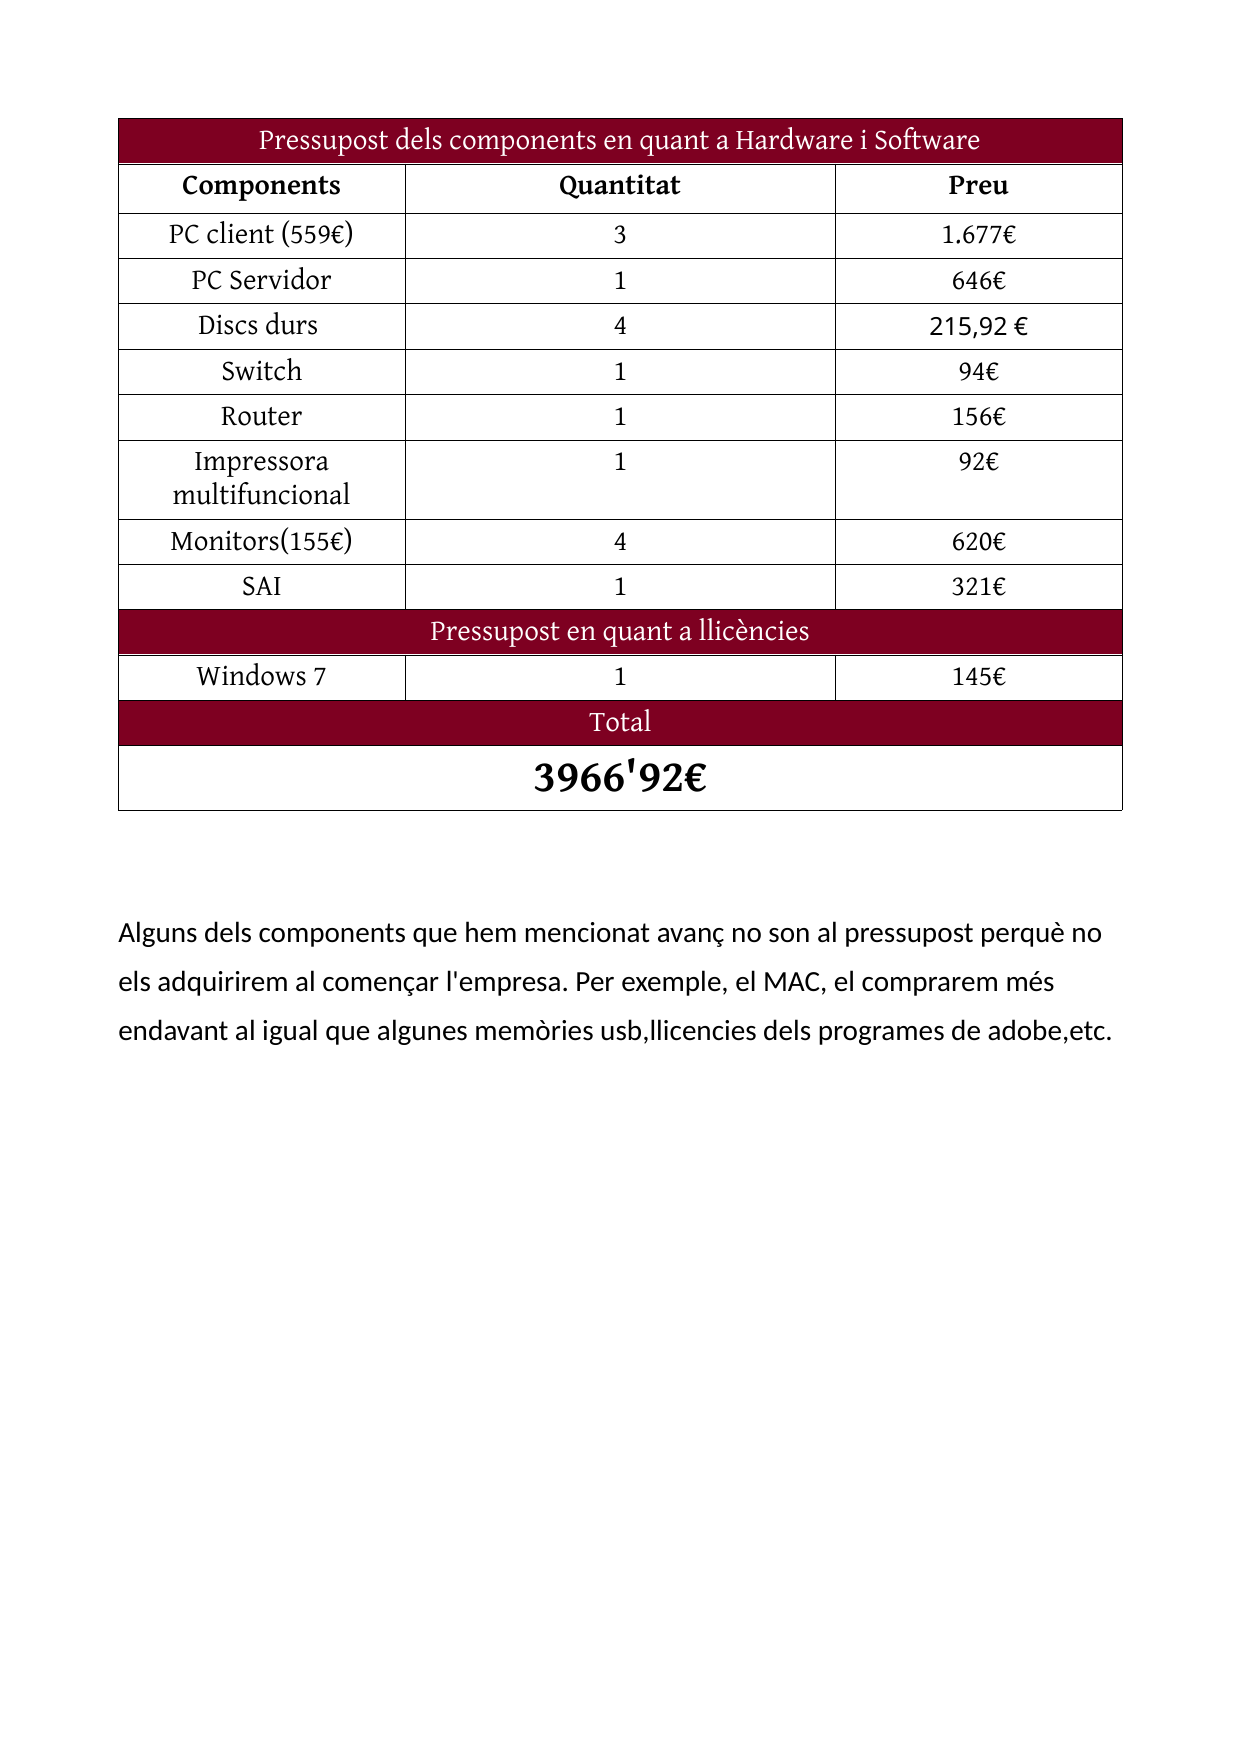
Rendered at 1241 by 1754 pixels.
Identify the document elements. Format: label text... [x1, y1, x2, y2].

table_cell Quantitat [406, 165, 835, 213]
table_cell PC Servidor [119, 259, 405, 303]
table_cell PC client (559€) [119, 214, 405, 258]
table_cell 1 [406, 441, 835, 518]
table_header Pressupost dels components en quant a Hardware i Software [119, 119, 1122, 163]
table_cell SAI [119, 565, 405, 609]
table_cell Components [119, 165, 405, 213]
table_cell 92€ [836, 441, 1122, 518]
table_cell 4 [406, 304, 835, 349]
text Alguns dels components que hem mencionat avanç no son al pressupost perquè no els adquirirem al començar l'empresa. Per exemple, el MAC, el comprarem més endavant al igual que algunes memòries usb,llicencies dels programes de adobe,etc. [118, 914, 1122, 1048]
table_cell 145€ [836, 656, 1122, 700]
table_cell 1.677€ [836, 214, 1122, 258]
table_cell 156€ [836, 395, 1122, 439]
table_cell 1 [406, 259, 835, 303]
table_cell 94€ [836, 350, 1122, 394]
table_cell 1 [406, 565, 835, 609]
table_cell Preu [836, 165, 1122, 213]
table_cell 646€ [836, 259, 1122, 303]
table_cell Monitors(155€) [119, 520, 405, 564]
table_cell 321€ [836, 565, 1122, 609]
table_cell 4 [406, 520, 835, 564]
table_cell 620€ [836, 520, 1122, 564]
table_cell 1 [406, 350, 835, 394]
table_cell Discs durs [119, 304, 405, 349]
table_cell 215,92 € [836, 304, 1122, 349]
table_cell Windows 7 [119, 656, 405, 700]
table_cell 1 [406, 656, 835, 700]
table_cell Switch [119, 350, 405, 394]
table_cell Pressupost en quant a llicències [119, 610, 1122, 654]
table_cell 1 [406, 395, 835, 439]
table_cell Router [119, 395, 405, 439]
table_cell Impressora multifuncional [119, 441, 405, 518]
table_cell Total [119, 701, 1122, 745]
table_cell 3 [406, 214, 835, 258]
table_cell 3966'92€ [119, 746, 1122, 810]
